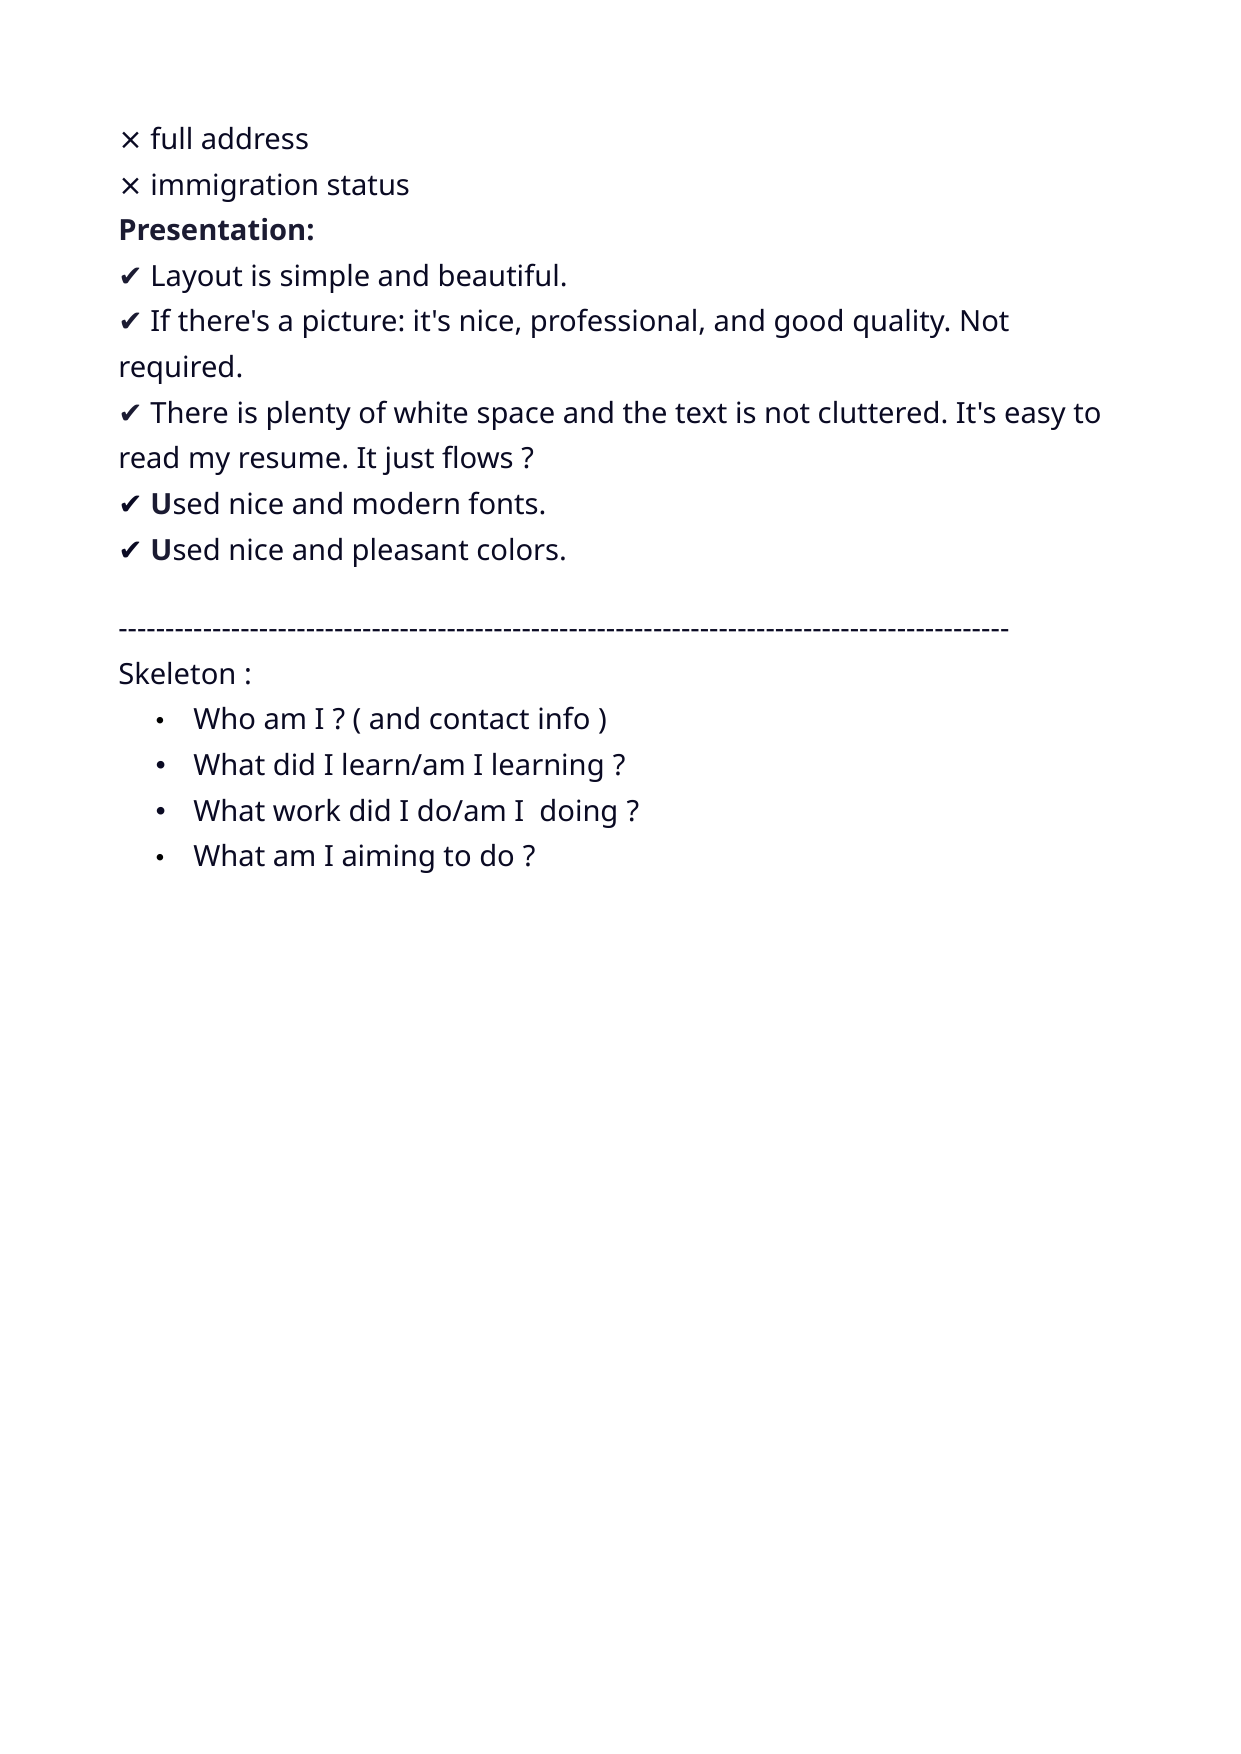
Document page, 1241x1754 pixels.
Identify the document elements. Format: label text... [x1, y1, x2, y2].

list What am I aiming to do ? [156, 836, 1122, 908]
list What did I learn/am I learning ? [156, 744, 1122, 784]
text ⨯ full address ⨯ immigration status [118, 118, 1122, 203]
list What work did I do/am I doing ? [156, 790, 1122, 829]
list Who am I ? ( and contact info ) [156, 699, 1122, 738]
text Skeleton : [118, 653, 1122, 693]
text Presentation: ✔ Layout is simple and beautiful. ✔ If there's a picture: it's nice, professional, and good quality. Not required. ✔ There is plenty of white space and the text is not cluttered. It's easy to read my resume. It just flows ? ✔ Used nice and modern fonts. ✔ Used nice and pleasant colors. [118, 209, 1122, 568]
text ----------------------------------------------------------------------------------------------- [118, 607, 1122, 647]
